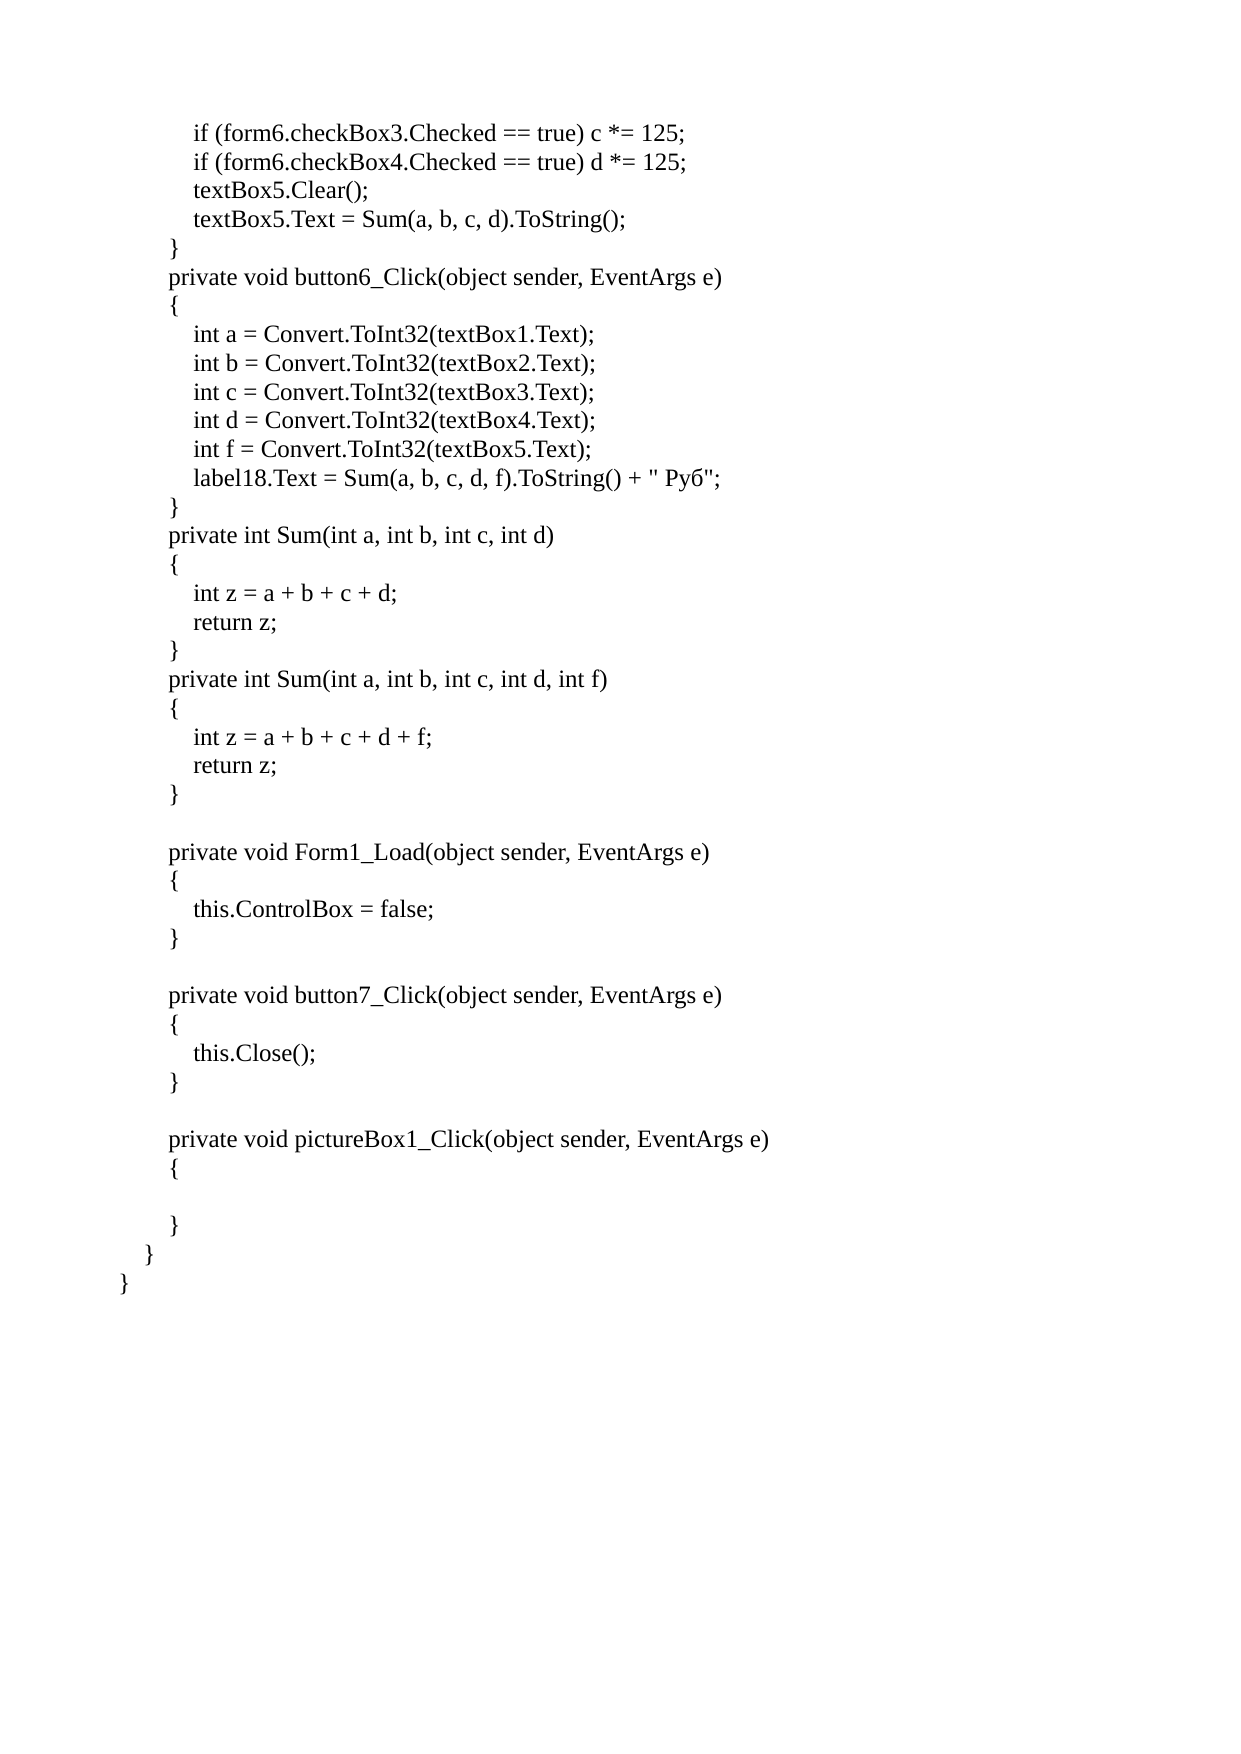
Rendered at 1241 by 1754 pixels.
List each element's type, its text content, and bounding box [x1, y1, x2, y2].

text } [118, 1067, 1122, 1096]
text { [118, 866, 1122, 894]
text private int Sum(int a, int b, int c, int d) [118, 521, 1122, 549]
text this.Close(); [118, 1038, 1122, 1067]
text int f = Convert.ToInt32(textBox5.Text); [118, 434, 1122, 463]
text { [118, 1009, 1122, 1038]
text } [118, 233, 1122, 262]
text textBox5.Text = Sum(a, b, c, d).ToString(); [118, 204, 1122, 233]
text { [118, 291, 1122, 319]
text int d = Convert.ToInt32(textBox4.Text); [118, 406, 1122, 434]
text int z = a + b + c + d + f; [118, 722, 1122, 751]
text } [118, 1268, 1122, 1297]
text } [118, 1239, 1122, 1268]
text return z; [118, 607, 1122, 636]
text private void pictureBox1_Click(object sender, EventArgs e) [118, 1124, 1122, 1153]
text int c = Convert.ToInt32(textBox3.Text); [118, 377, 1122, 406]
text private void button7_Click(object sender, EventArgs e) [118, 981, 1122, 1009]
text } [118, 923, 1122, 952]
text textBox5.Clear(); [118, 176, 1122, 204]
text { [118, 693, 1122, 722]
text int z = a + b + c + d; [118, 578, 1122, 607]
text if (form6.checkBox4.Checked == true) d *= 125; [118, 147, 1122, 176]
text int a = Convert.ToInt32(textBox1.Text); [118, 319, 1122, 348]
text { [118, 1153, 1122, 1182]
text int b = Convert.ToInt32(textBox2.Text); [118, 348, 1122, 377]
text if (form6.checkBox3.Checked == true) c *= 125; [118, 118, 1122, 147]
text } [118, 779, 1122, 808]
text } [118, 492, 1122, 521]
text private int Sum(int a, int b, int c, int d, int f) [118, 664, 1122, 693]
text label18.Text = Sum(a, b, c, d, f).ToString() + " Руб"; [118, 463, 1122, 492]
text } [118, 636, 1122, 664]
text private void Form1_Load(object sender, EventArgs e) [118, 837, 1122, 866]
text return z; [118, 751, 1122, 779]
text } [118, 1211, 1122, 1239]
text private void button6_Click(object sender, EventArgs e) [118, 262, 1122, 291]
text this.ControlBox = false; [118, 894, 1122, 923]
text { [118, 549, 1122, 578]
